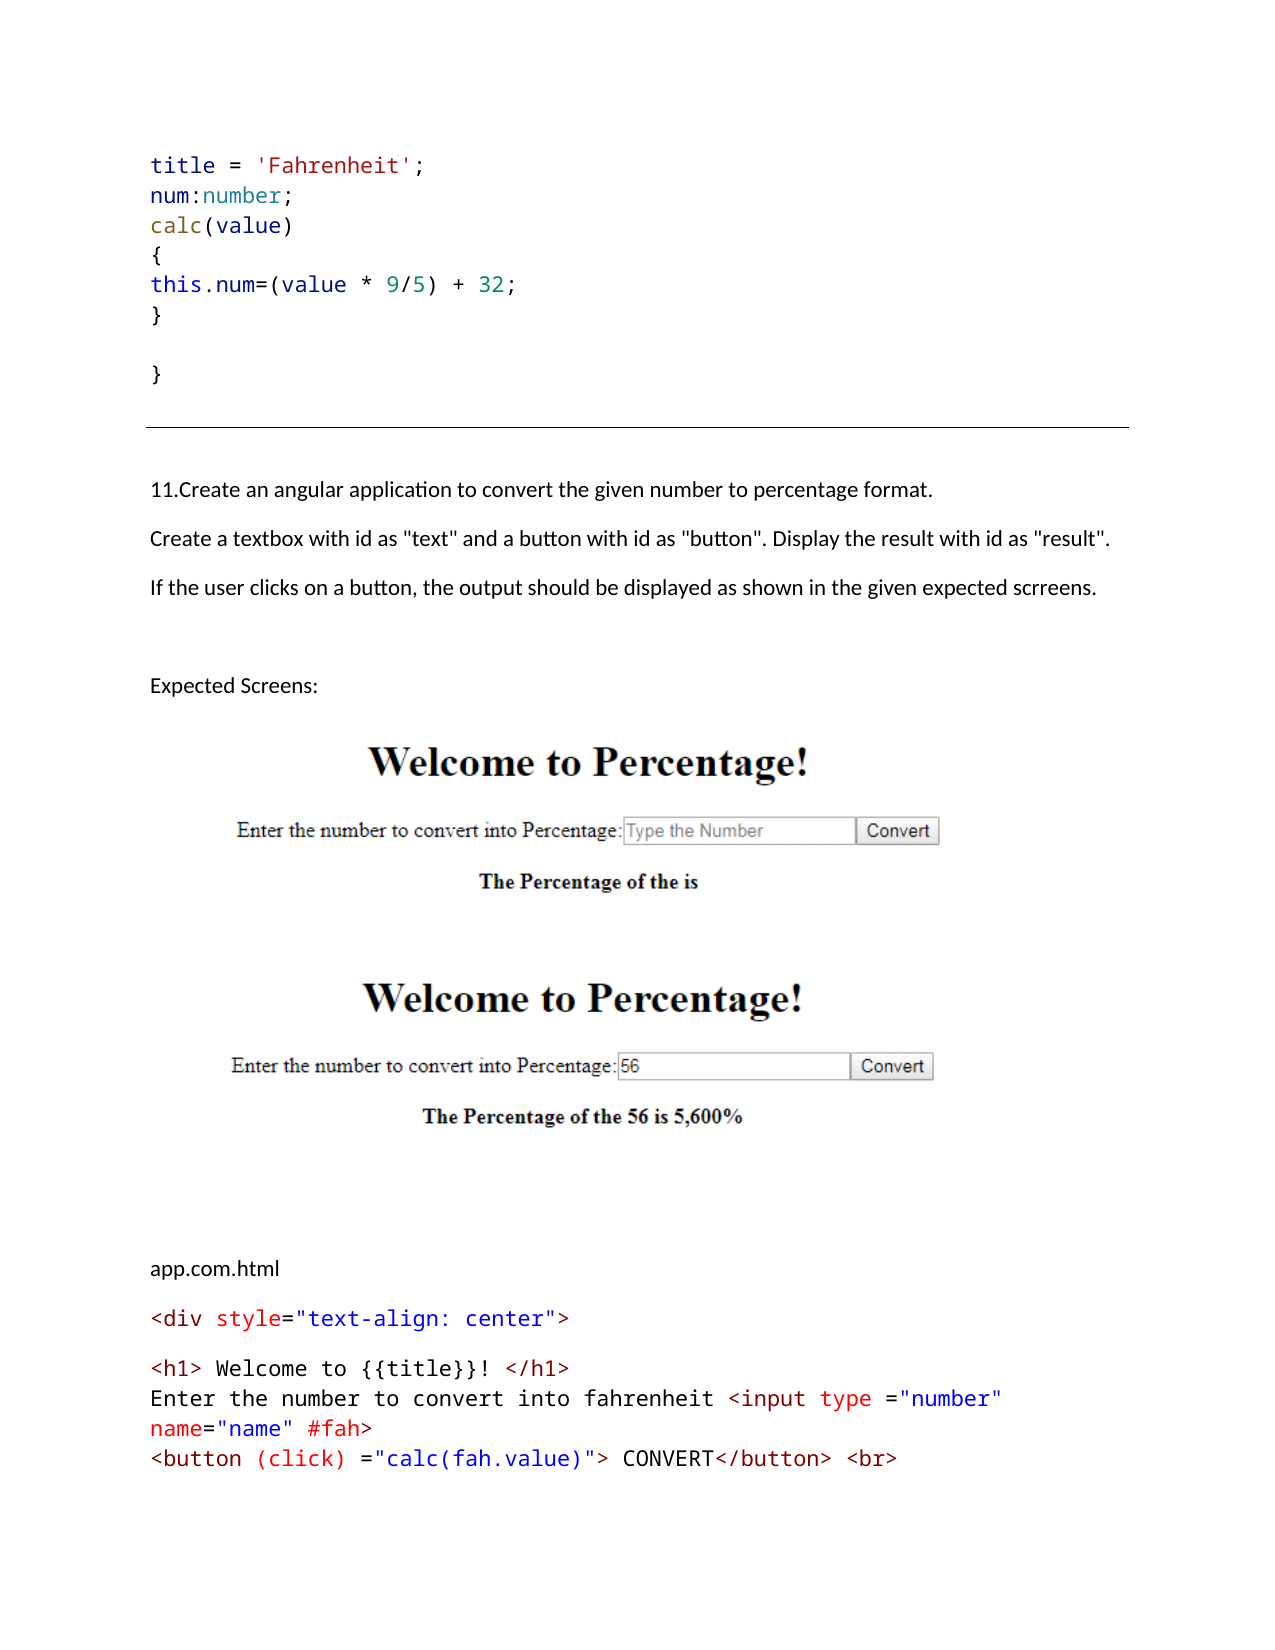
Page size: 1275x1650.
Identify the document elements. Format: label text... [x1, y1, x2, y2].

text calc(value) [150, 209, 1125, 239]
text Create a textbox with id as "text" and a button with id as "button". Display the result with id as "result". [150, 524, 1125, 552]
text Enter the number to convert into fahrenheit <input type ="number" name="name" #fah> [150, 1383, 1125, 1442]
text } [150, 299, 1125, 329]
picture [150, 720, 1050, 1184]
text If the user clicks on a button, the output should be displayed as shown in the given expected scrreens. [150, 573, 1125, 601]
text Expected Screens: [150, 671, 1125, 699]
text <div style="text-align: center"> [150, 1302, 1125, 1332]
text <button (click) ="calc(fah.value)"> CONVERT</button> <br> [150, 1442, 1125, 1472]
text { [150, 239, 1125, 269]
text 11.Create an angular application to convert the given number to percentage format. [150, 476, 1125, 504]
text num:number; [150, 180, 1125, 209]
text } [150, 358, 1125, 388]
text <h1> Welcome to {{title}}! </h1> [150, 1353, 1125, 1383]
text app.com.html [150, 1254, 1125, 1282]
text this.num=(value * 9/5) + 32; [150, 269, 1125, 299]
text title = 'Fahrenheit'; [150, 150, 1125, 180]
